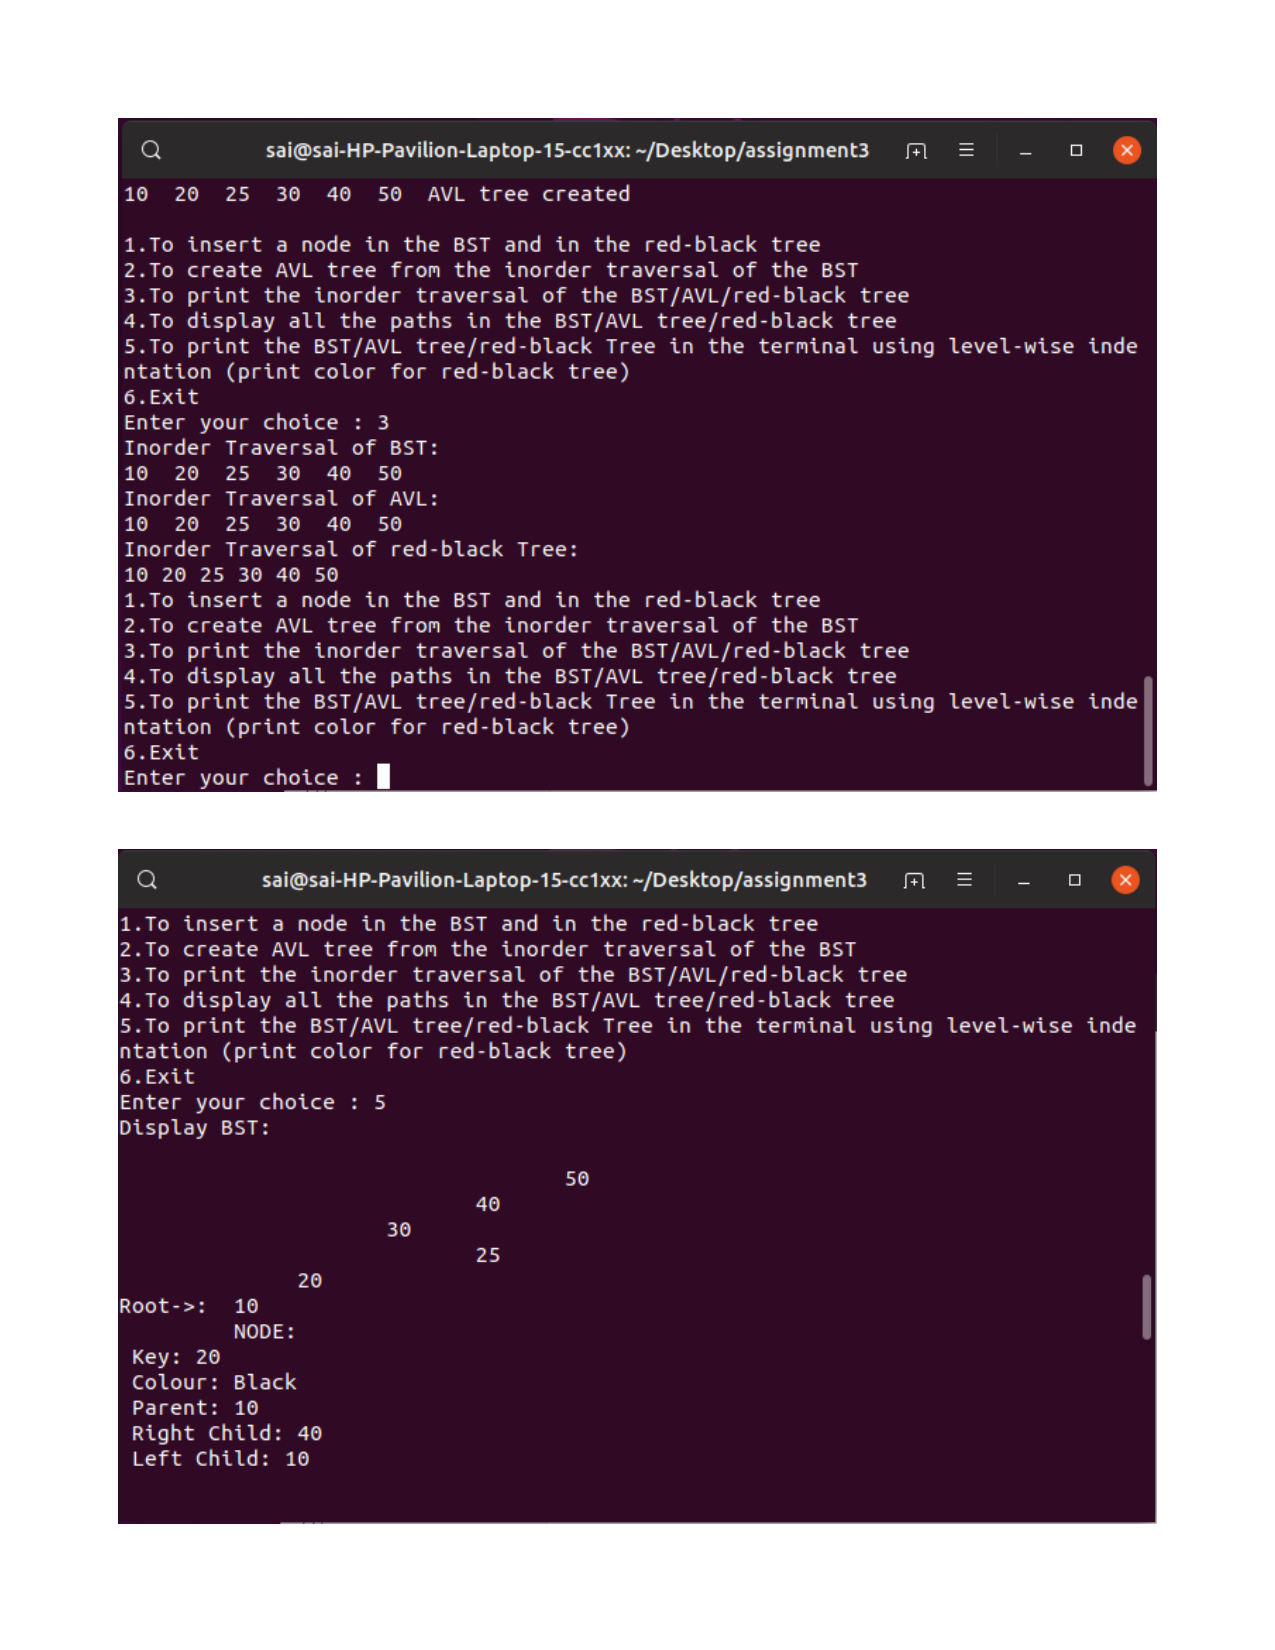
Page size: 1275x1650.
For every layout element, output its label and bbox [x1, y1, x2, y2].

picture [118, 849, 1157, 1524]
picture [118, 118, 1157, 792]
